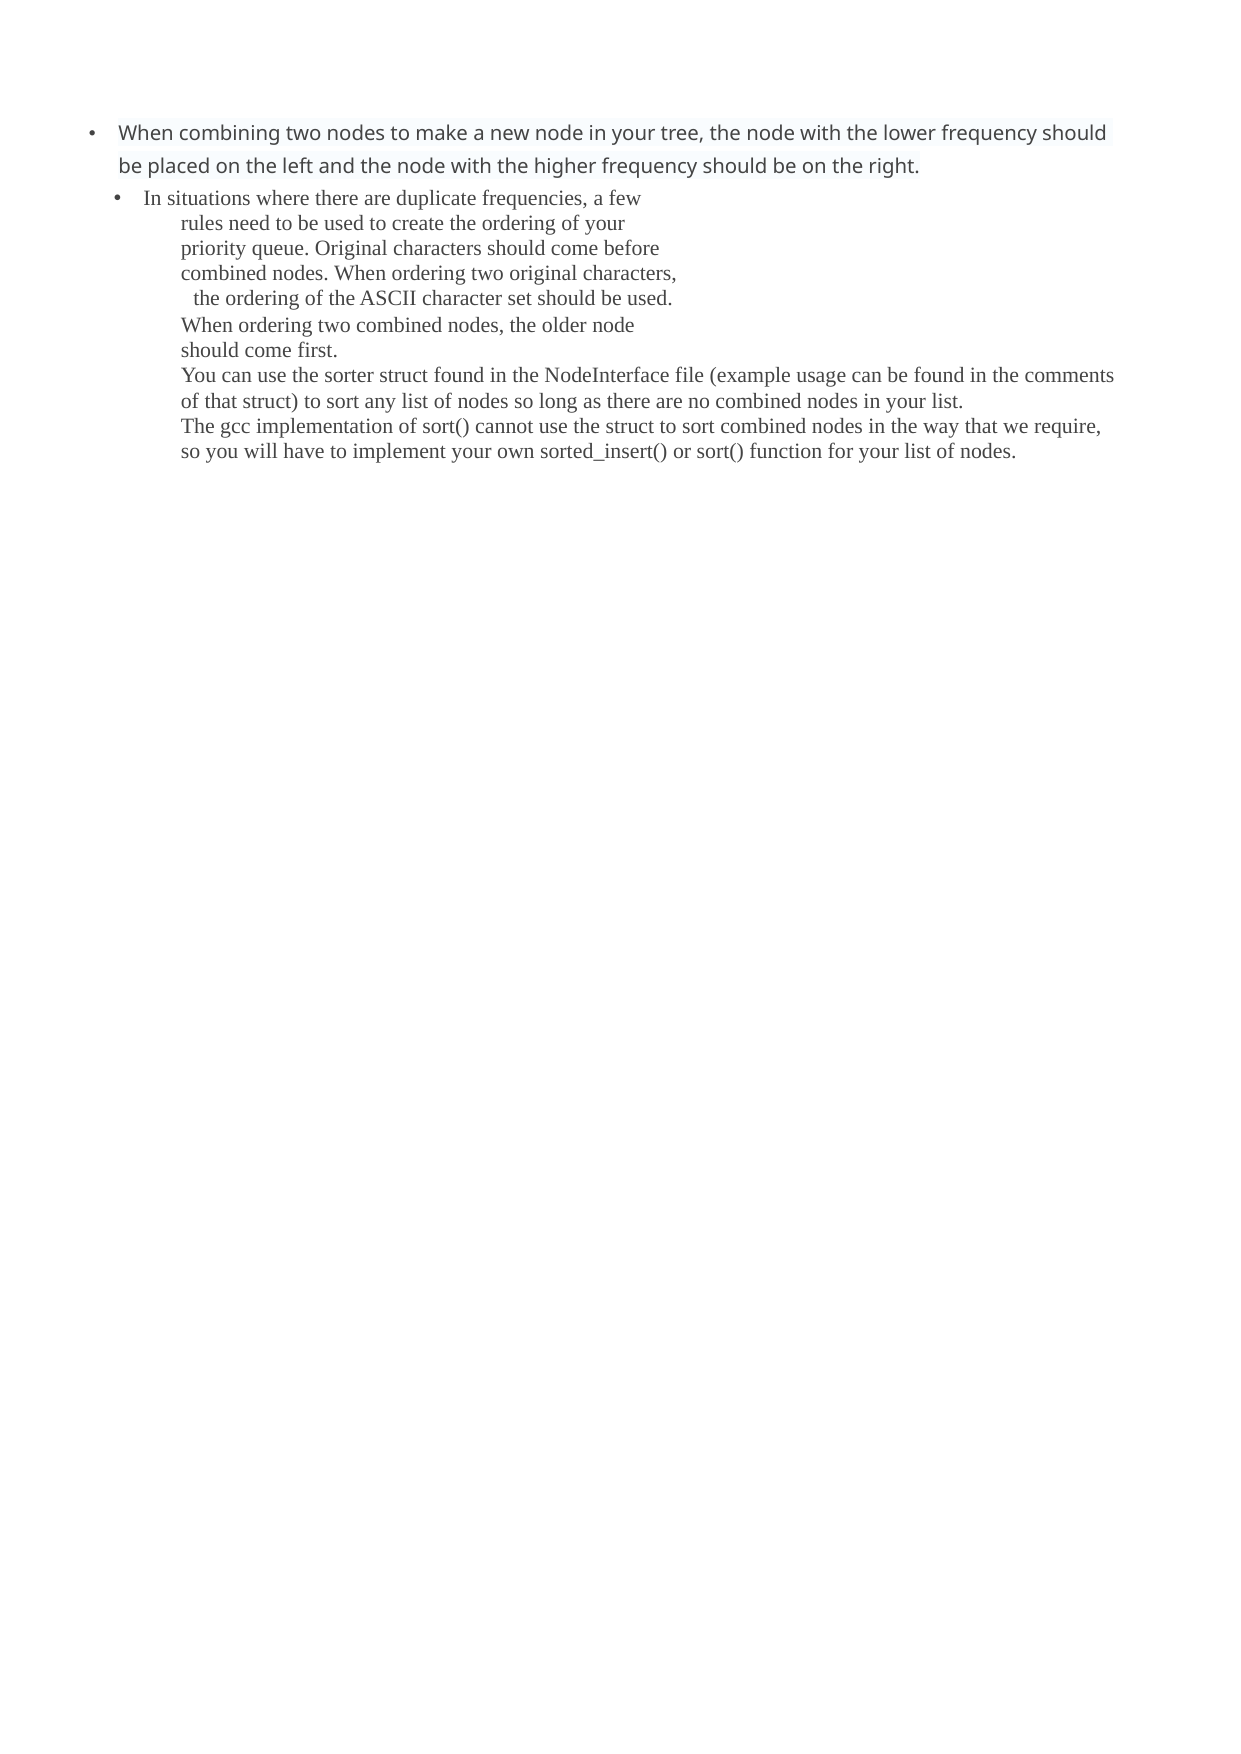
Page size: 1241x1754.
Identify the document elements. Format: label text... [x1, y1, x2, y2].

list the ordering of the ASCII character set should be used. [143, 285, 1122, 312]
list should come first. [143, 337, 1122, 362]
list rules need to be used to create the ordering of your [143, 210, 1122, 235]
list combined nodes. When ordering two original characters, [143, 260, 1122, 285]
list priority queue. Original characters should come before [143, 235, 1122, 260]
list When ordering two combined nodes, the older node [143, 312, 1122, 337]
list You can use the sorter struct found in the NodeInterface file (example usage can be found in the comments of that struct) to sort any list of nodes so long as there are no combined nodes in your list. [143, 362, 1122, 413]
list In situations where there are duplicate frequencies, a few [143, 184, 1122, 210]
list When combining two nodes to make a new node in your tree, the node with the lower frequency should be placed on the left and the node with the higher frequency should be on the right. [118, 118, 1122, 179]
list The gcc implementation of sort() cannot use the struct to sort combined nodes in the way that we require, so you will have to implement your own sorted_insert() or sort() function for your list of nodes. [143, 413, 1122, 463]
